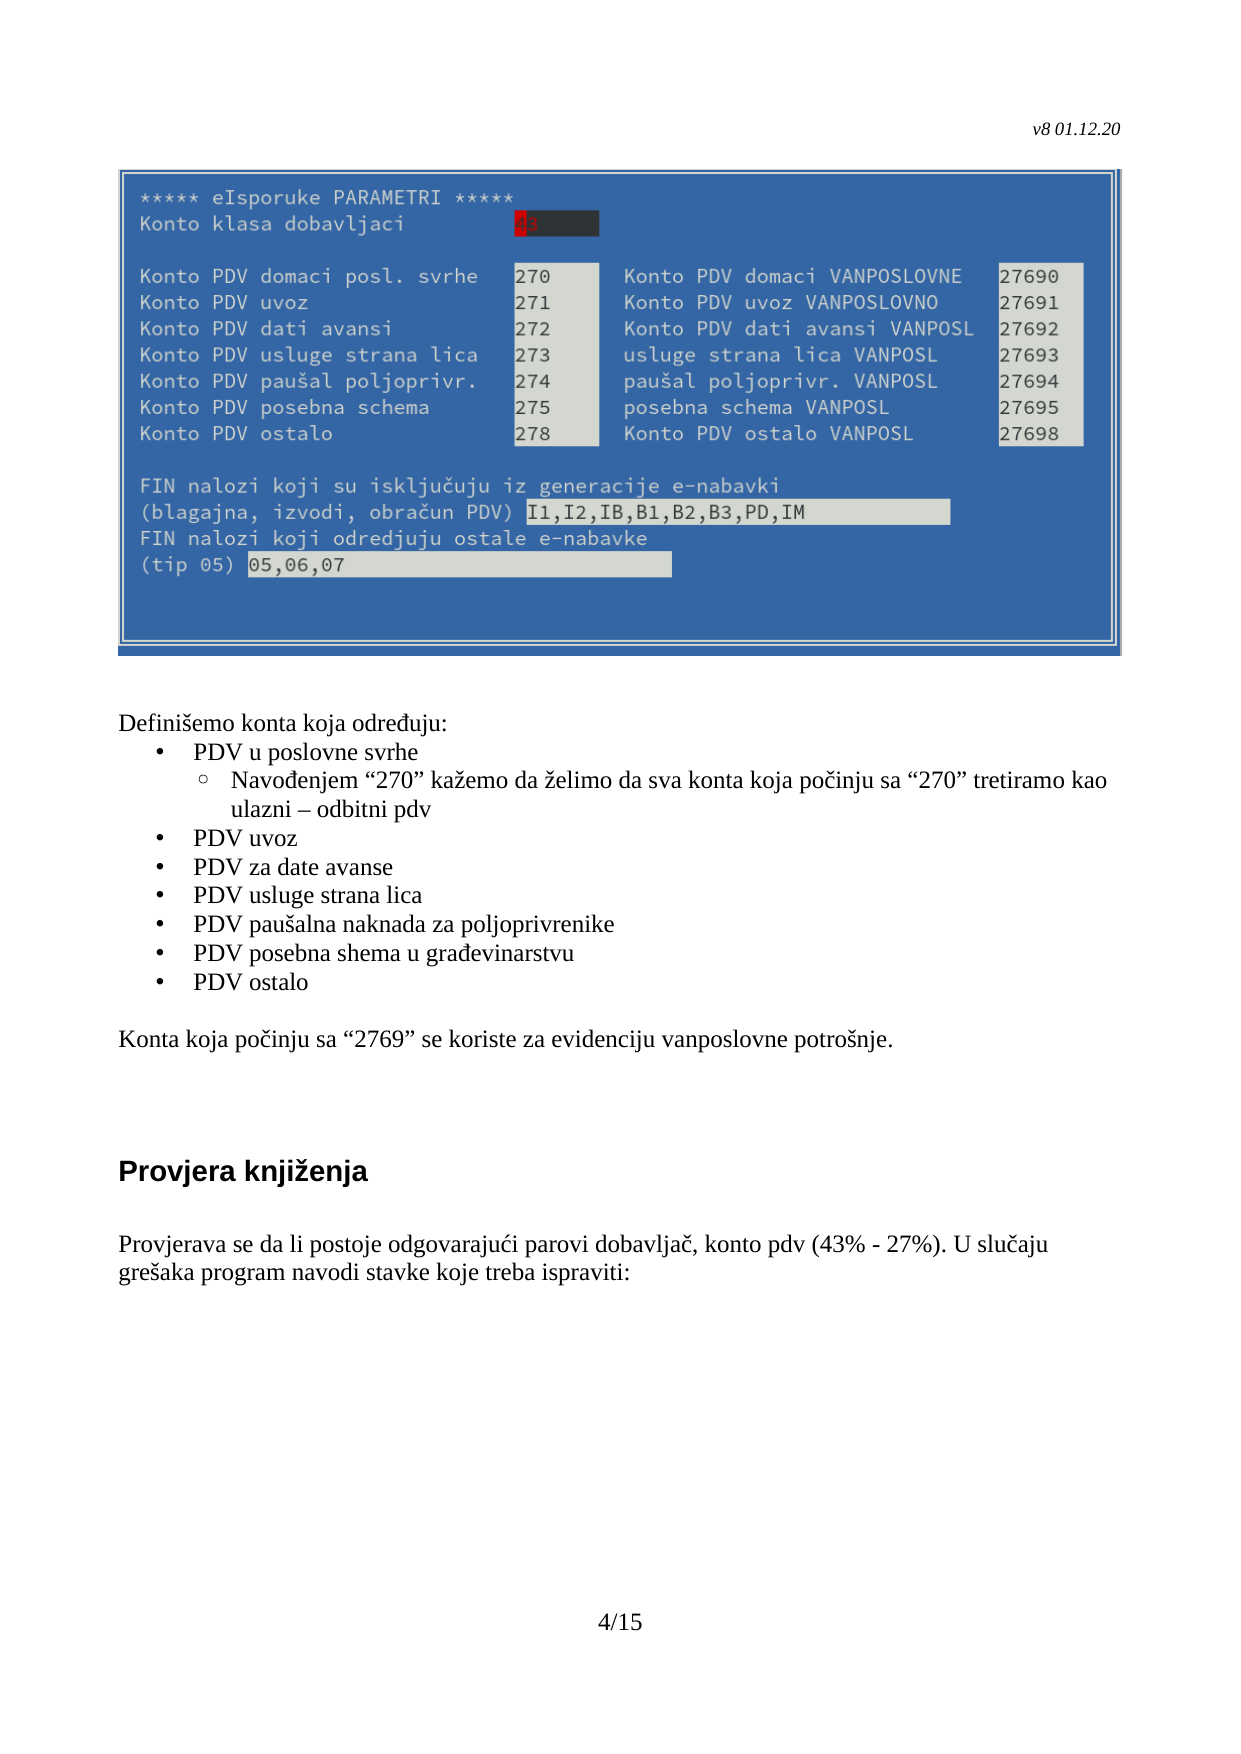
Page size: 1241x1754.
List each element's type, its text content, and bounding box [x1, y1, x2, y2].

text Konta koja počinju sa “2769” se koriste za evidenciju vanposlovne potrošnje. [118, 1024, 1122, 1053]
list PDV uvoz [156, 823, 1122, 852]
subtitle Provjera knjiženja [118, 1154, 1122, 1187]
list Navođenjem “270” kažemo da želimo da sva konta koja počinju sa “270” tretiramo kao ulazni – odbitni pdv [193, 765, 1122, 823]
list PDV usluge strana lica [156, 880, 1122, 909]
picture [118, 169, 1123, 656]
list PDV za date avanse [156, 852, 1122, 880]
list PDV u poslovne svrhe [156, 737, 1122, 765]
list PDV paušalna naknada za poljoprivrenike [156, 909, 1122, 938]
text Definišemo konta koja određuju: [118, 708, 1122, 737]
text Provjerava se da li postoje odgovarajući parovi dobavljač, konto pdv (43% - 27%). U slučaju grešaka program navodi stavke koje treba ispraviti: [118, 1229, 1122, 1286]
list PDV posebna shema u građevinarstvu [156, 938, 1122, 967]
list PDV ostalo [156, 967, 1122, 995]
